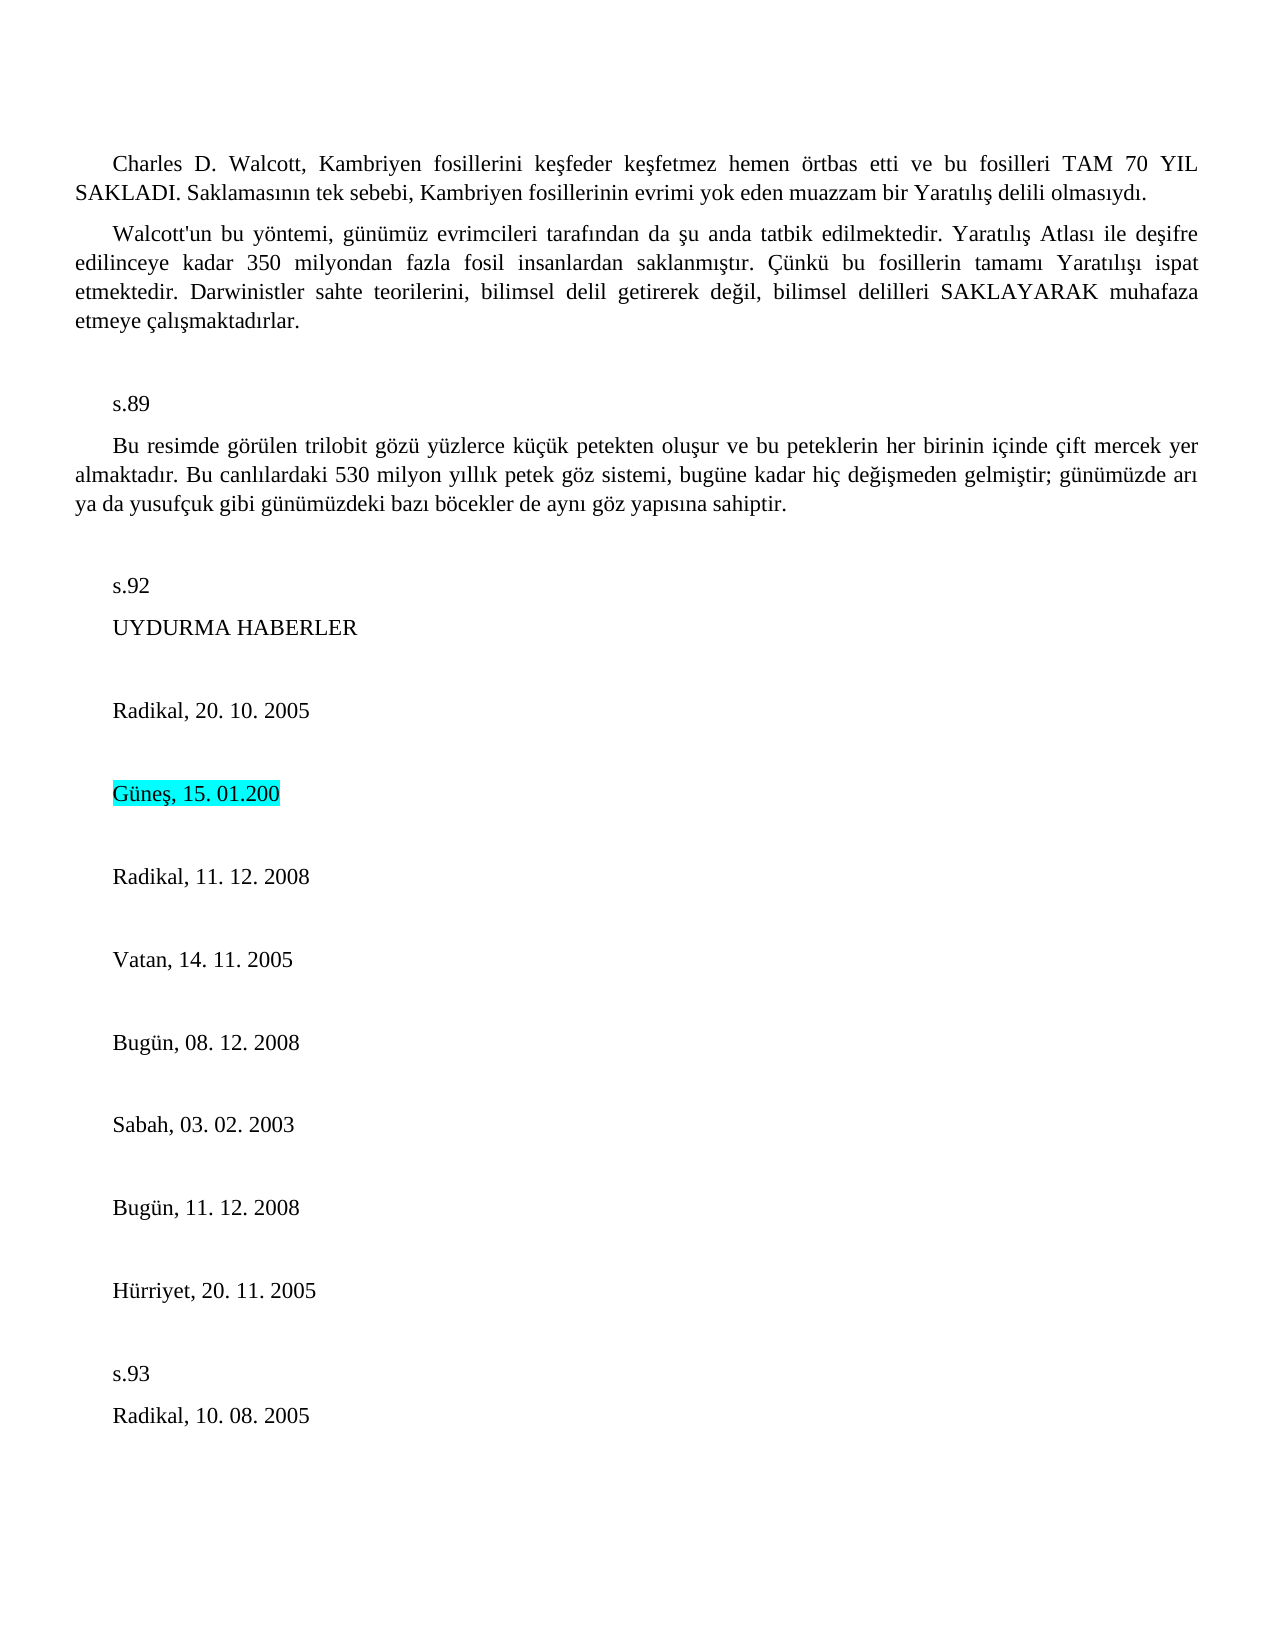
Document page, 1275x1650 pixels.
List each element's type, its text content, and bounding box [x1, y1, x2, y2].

text Radikal, 10. 08. 2005 [75, 1402, 1200, 1428]
text s.89 [75, 390, 1200, 417]
text s.93 [75, 1360, 1200, 1387]
text Walcott'un bu yöntemi, günümüz evrimcileri tarafından da şu anda tatbik edilmektedir. Yaratılış Atlası ile deşifre edilinceye kadar 350 milyondan fazla fosil insanlardan saklanmıştır. Çünkü bu fosillerin tamamı Yaratılışı ispat etmektedir. Darwinistler sahte teorilerini, bilimsel delil getirerek değil, bilimsel delilleri SAKLAYARAK muhafaza etmeye çalışmaktadırlar. [75, 220, 1200, 334]
text Bugün, 11. 12. 2008 [75, 1194, 1200, 1221]
text Vatan, 14. 11. 2005 [75, 946, 1200, 972]
text Hürriyet, 20. 11. 2005 [75, 1277, 1200, 1304]
text Charles D. Walcott, Kambriyen fosillerini keşfeder keşfetmez hemen örtbas etti ve bu fosilleri TAM 70 YIL SAKLADI. Saklamasının tek sebebi, Kambriyen fosillerinin evrimi yok eden muazzam bir Yaratılış delili olmasıydı. [75, 150, 1200, 205]
text s.92 [75, 572, 1200, 599]
text Sabah, 03. 02. 2003 [75, 1111, 1200, 1138]
text Güneş, 15. 01.200 [75, 780, 1200, 806]
text Radikal, 11. 12. 2008 [75, 863, 1200, 889]
text Bugün, 08. 12. 2008 [75, 1028, 1200, 1055]
text Radikal, 20. 10. 2005 [75, 697, 1200, 723]
text UYDURMA HABERLER [75, 614, 1200, 640]
text Bu resimde görülen trilobit gözü yüzlerce küçük petekten oluşur ve bu peteklerin her birinin içinde çift mercek yer almaktadır. Bu canlılardaki 530 milyon yıllık petek göz sistemi, bugüne kadar hiç değişmeden gelmiştir; günümüzde arı ya da yusufçuk gibi günümüzdeki bazı böcekler de aynı göz yapısına sahiptir. [75, 432, 1200, 516]
